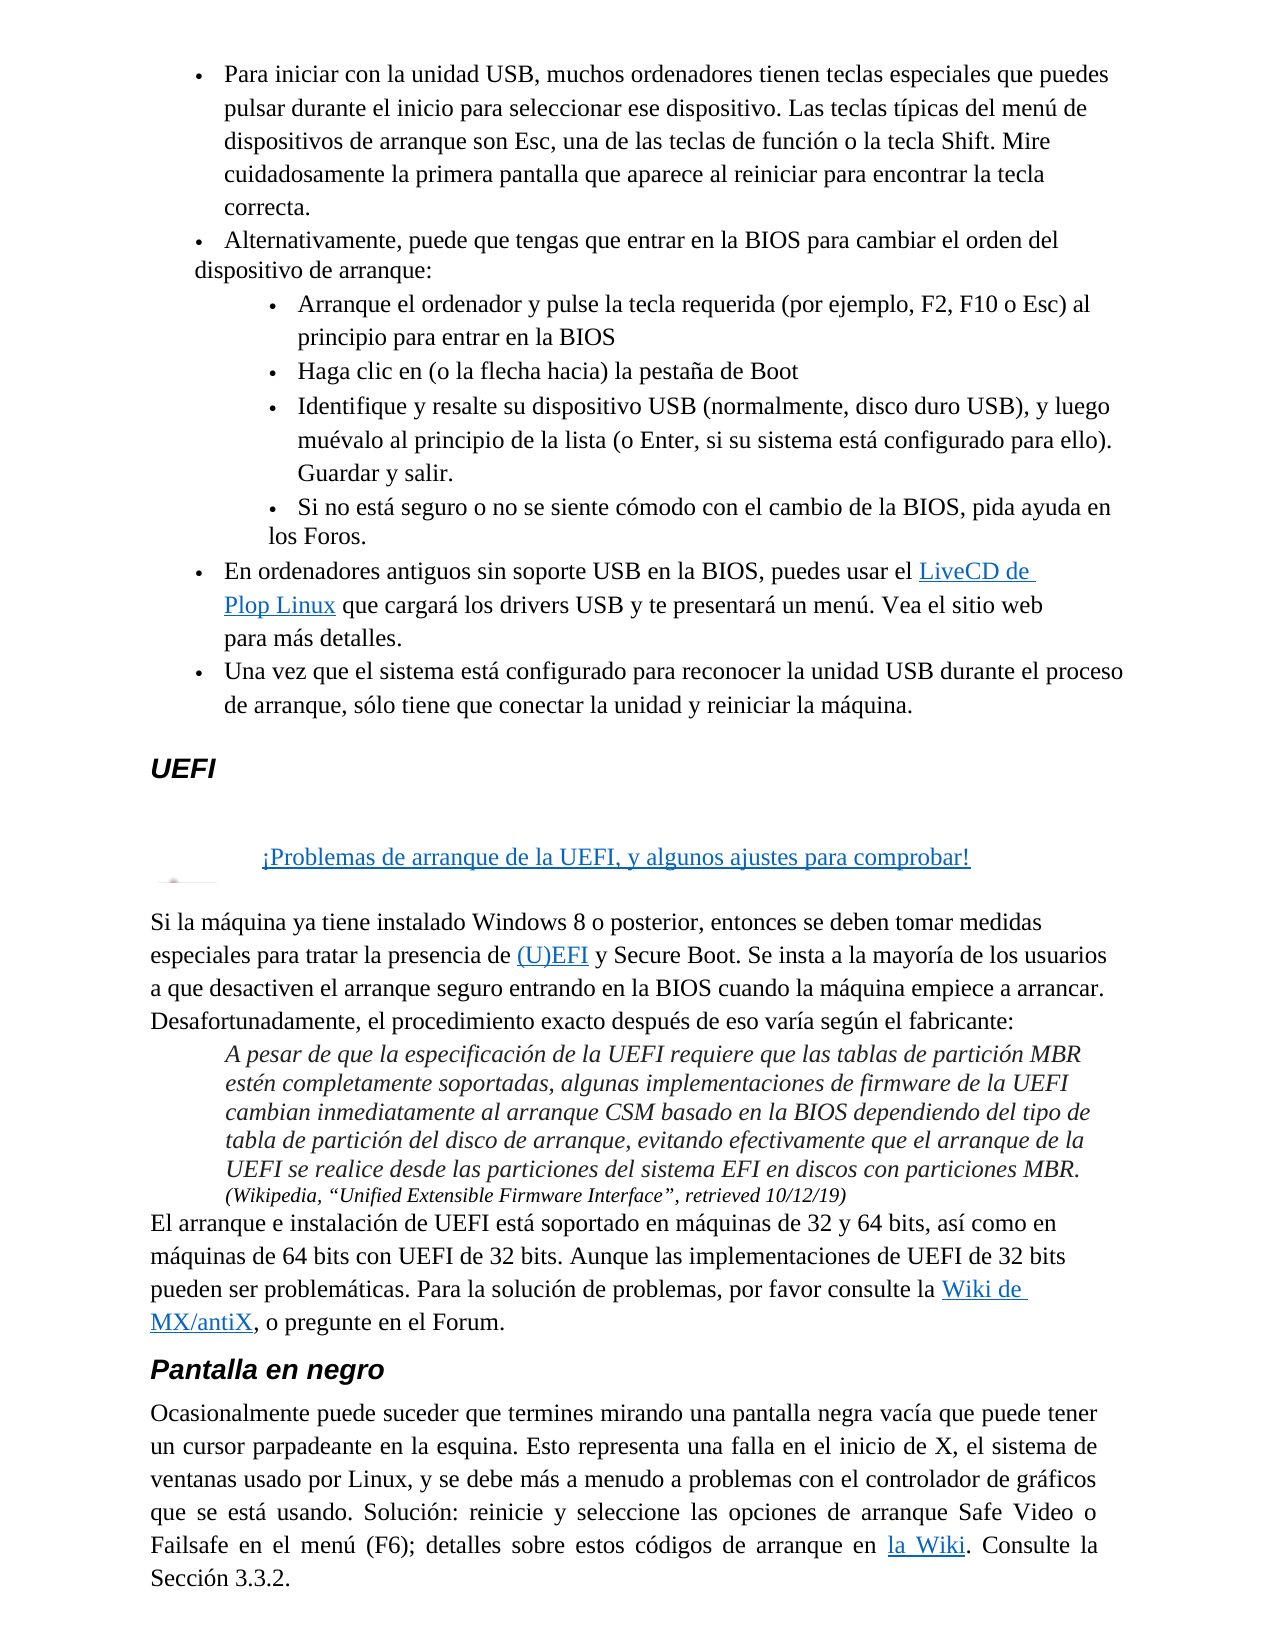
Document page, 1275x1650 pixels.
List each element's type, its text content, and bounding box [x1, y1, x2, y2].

text • Una vez que el sistema está configurado para reconocer la unidad USB durante el proceso de arranque, sólo tiene que conectar la unidad y reiniciar la máquina. [194, 656, 1129, 719]
text ¡Problemas de arranque de la UEFI, y algunos ajustes para comprobar! [150, 796, 1129, 883]
text El arranque e instalación de UEFI está soportado en máquinas de 32 y 64 bits, así como en máquinas de 64 bits con UEFI de 32 bits. Aunque las implementaciones de UEFI de 32 bits pueden ser problemáticas. Para la solución de problemas, por favor consulte la Wiki de MX/antiX, o pregunte en el Forum. [150, 1208, 1129, 1336]
text • Si no está seguro o no se siente cómodo con el cambio de la BIOS, pida ayuda en los Foros. [268, 492, 1129, 550]
text • Haga clic en (o la flecha hacia) la pestaña de Boot [268, 356, 1129, 386]
text • Arranque el ordenador y pulse la tecla requerida (por ejemplo, F2, F10 o Esc) al principio para entrar en la BIOS [268, 289, 1123, 351]
text • Para iniciar con la unidad USB, muchos ordenadores tienen teclas especiales que puedes pulsar durante el inicio para seleccionar ese dispositivo. Las teclas típicas del menú de dispositivos de arranque son Esc, una de las teclas de función o la tecla Shift. Mire cuidadosamente la primera pantalla que aparece al reiniciar para encontrar la tecla correcta. [194, 59, 1129, 221]
text UEFI [150, 752, 1129, 784]
text • Alternativamente, puede que tengas que entrar en la BIOS para cambiar el orden del dispositivo de arranque: [194, 226, 1129, 284]
text Si la máquina ya tiene instalado Windows 8 o posterior, entonces se deben tomar medidas especiales para tratar la presencia de (U)EFI y Secure Boot. Se insta a la mayoría de los usuarios a que desactiven el arranque seguro entrando en la BIOS cuando la máquina empiece a arrancar. Desafortunadamente, el procedimiento exacto después de eso varía según el fabricante: [150, 907, 1112, 1035]
text Pantalla en negro [150, 1353, 1129, 1386]
text • En ordenadores antiguos sin soporte USB en la BIOS, puedes usar el LiveCD de Plop Linux que cargará los drivers USB y te presentará un menú. Vea el sitio web para más detalles. [194, 556, 1075, 652]
text A pesar de que la especificación de la UEFI requiere que las tablas de partición MBR estén completamente soportadas, algunas implementaciones de firmware de la UEFI cambian inmediatamente al arranque CSM basado en la BIOS dependiendo del tipo de tabla de partición del disco de arranque, evitando efectivamente que el arranque de la UEFI se realice desde las particiones del sistema EFI en discos con particiones MBR. (Wikipedia, “Unified Extensible Firmware Interface”, retrieved 10/12/19) [225, 1039, 1129, 1207]
text Ocasionalmente puede suceder que termines mirando una pantalla negra vacía que puede tener un cursor parpadeante en la esquina. Esto representa una falla en el inicio de X, el sistema de ventanas usado por Linux, y se debe más a menudo a problemas con el controlador de gráficos que se está usando. Solución: reinicie y seleccione las opciones de arranque Safe Video o Failsafe en el menú (F6); detalles sobre estos códigos de arranque en la Wiki. Consulte la Sección 3.3.2. [150, 1398, 1098, 1592]
text • Identifique y resalte su dispositivo USB (normalmente, disco duro USB), y luego muévalo al principio de la lista (o Enter, si su sistema está configurado para ello). Guardar y salir. [268, 391, 1129, 486]
